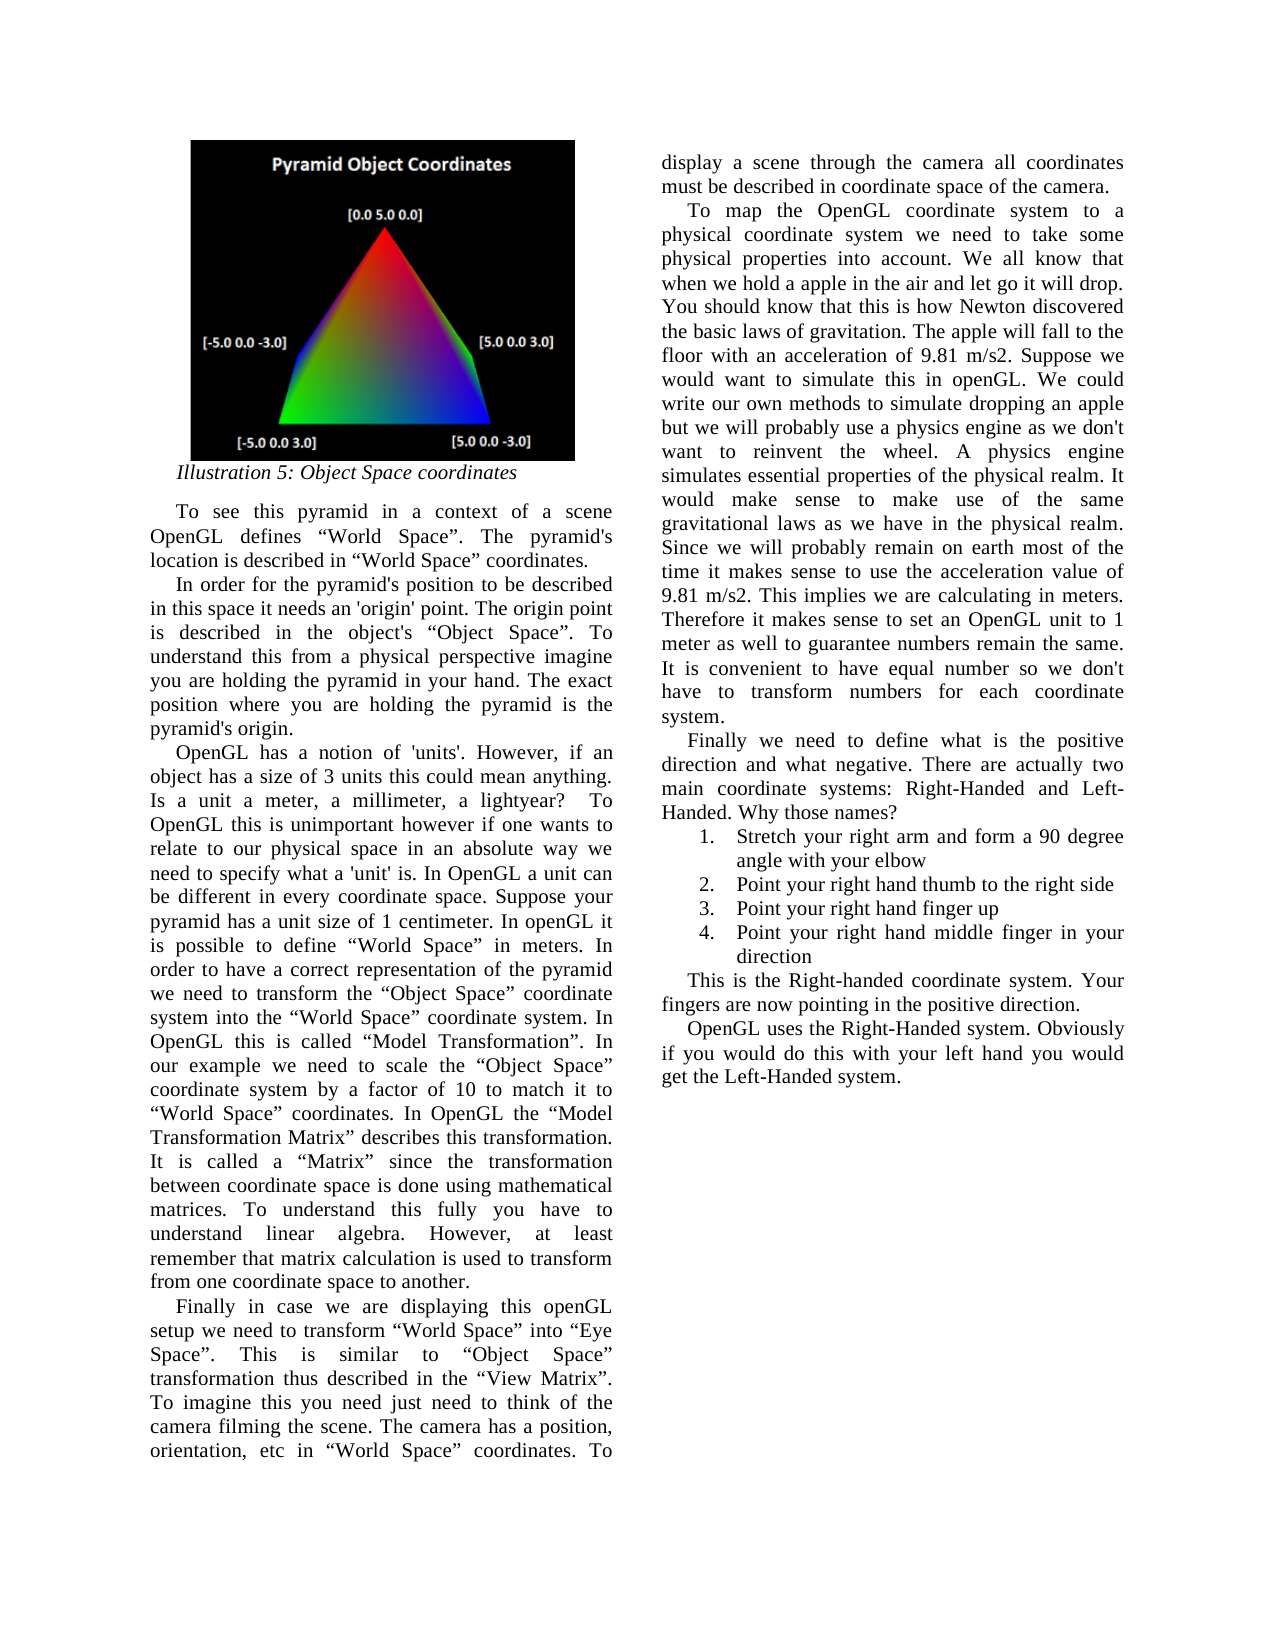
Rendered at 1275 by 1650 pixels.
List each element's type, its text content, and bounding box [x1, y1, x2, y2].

text Finally in case we are displaying this openGL setup we need to transform “World Space” into “Eye Space”. This is similar to “Object Space” transformation thus described in the “View Matrix”. To imagine this you need just need to think of the camera filming the scene. The camera has a position, orientation, etc in “World Space” coordinates. To [150, 1293, 613, 1462]
list Point your right hand middle finger in your direction [699, 920, 1125, 968]
text Finally we need to define what is the positive direction and what negative. There are actually two main coordinate systems: Right-Handed and Left-Handed. Why those names? [661, 727, 1125, 824]
text OpenGL has a notion of 'units'. However, if an object has a size of 3 units this could mean anything. Is a unit a meter, a millimeter, a lightyear? To OpenGL this is unimportant however if one wants to relate to our physical space in an absolute way we need to specify what a 'unit' is. In OpenGL a unit can be different in every coordinate space. Suppose your pyramid has a unit size of 1 centimeter. In openGL it is possible to define “World Space” in meters. In order to have a correct representation of the pyramid we need to transform the “Object Space” coordinate system into the “World Space” coordinate system. In OpenGL this is called “Model Transformation”. In our example we need to scale the “Object Space” coordinate system by a factor of 10 to match it to “World Space” coordinates. In OpenGL the “Model Transformation Matrix” describes this transformation. It is called a “Matrix” since the transformation between coordinate space is done using mathematical matrices. To understand this fully you have to understand linear algebra. However, at least remember that matrix calculation is used to transform from one coordinate space to another. [150, 740, 613, 1293]
text This is the Right-handed coordinate system. Your fingers are now pointing in the positive direction. [661, 968, 1125, 1016]
text In order for the pyramid's position to be described in this space it needs an 'origin' point. The origin point is described in the object's “Object Space”. To understand this from a physical perspective imagine you are holding the pyramid in your hand. The exact position where you are holding the pyramid is the pyramid's origin. [150, 572, 613, 740]
text Illustration 5: Object Space coordinates [151, 153, 615, 484]
text OpenGL uses the Right-Handed system. Obviously if you would do this with your left hand you would get the Left-Handed system. [661, 1016, 1125, 1088]
list Point your right hand thumb to the right side [699, 872, 1125, 896]
text To see this pyramid in a context of a scene OpenGL defines “World Space”. The pyramid's location is described in “World Space” coordinates. [150, 141, 615, 572]
list Stretch your right arm and form a 90 degree angle with your elbow [699, 824, 1125, 872]
picture [190, 140, 575, 461]
text display a scene through the camera all coordinates must be described in coordinate space of the camera. [661, 150, 1125, 198]
text To map the OpenGL coordinate system to a physical coordinate system we need to take some physical properties into account. We all know that when we hold a apple in the air and let go it will drop. You should know that this is how Newton discovered the basic laws of gravitation. The apple will fall to the floor with an acceleration of 9.81 m/s2. Suppose we would want to simulate this in openGL. We could write our own methods to simulate dropping an apple but we will probably use a physics engine as we don't want to reinvent the wheel. A physics engine simulates essential properties of the physical realm. It would make sense to make use of the same gravitational laws as we have in the physical realm. Since we will probably remain on earth most of the time it makes sense to use the acceleration value of 9.81 m/s2. This implies we are calculating in meters. Therefore it makes sense to set an OpenGL unit to 1 meter as well to guarantee numbers remain the same. It is convenient to have equal number so we don't have to transform numbers for each coordinate system. [661, 198, 1125, 727]
list Point your right hand finger up [699, 896, 1125, 920]
